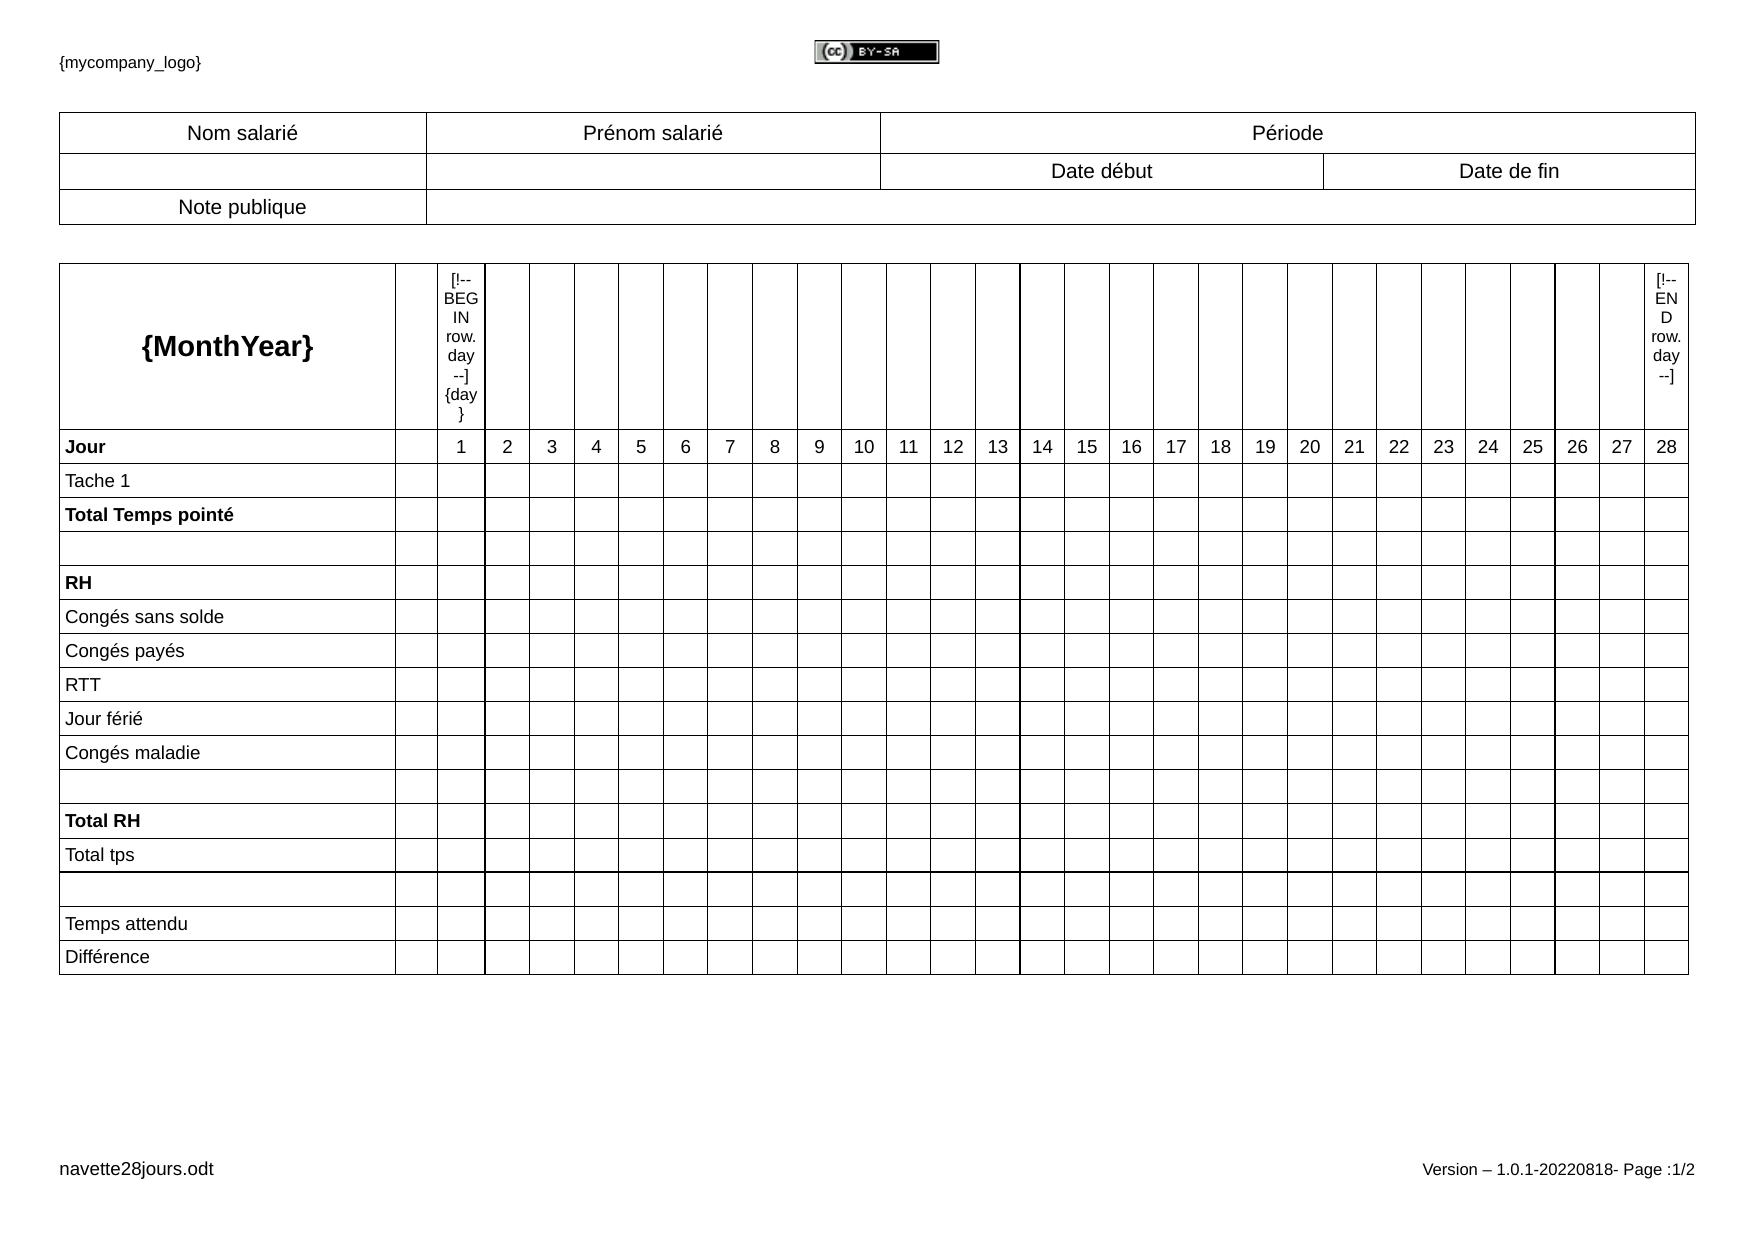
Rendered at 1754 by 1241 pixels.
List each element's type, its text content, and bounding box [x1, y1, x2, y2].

table_cell [1243, 566, 1287, 599]
table_cell [427, 190, 1695, 224]
table_cell [887, 600, 930, 633]
table_header [396, 264, 437, 429]
table_cell [60, 154, 426, 189]
table_cell [438, 532, 484, 565]
table_cell 14 [1021, 430, 1064, 463]
table_cell [1600, 600, 1644, 633]
table_cell [530, 736, 574, 769]
table_cell [1600, 532, 1644, 565]
table_cell [1466, 600, 1510, 633]
table_cell [976, 941, 1019, 974]
table_cell [1645, 873, 1688, 906]
table_cell [664, 770, 707, 803]
table_cell Total Temps pointé [60, 498, 395, 531]
table_header [1199, 264, 1242, 429]
table_cell [1288, 634, 1332, 667]
table_cell [1110, 532, 1153, 565]
table_cell [575, 532, 618, 565]
table_cell [1065, 736, 1109, 769]
table_cell Jour [60, 430, 395, 463]
table_cell [1422, 941, 1465, 974]
table_cell [664, 668, 707, 701]
table_cell [798, 873, 841, 906]
table_cell [396, 498, 437, 531]
table_cell 24 [1466, 430, 1510, 463]
table_cell [931, 770, 975, 803]
table_cell [438, 600, 484, 633]
table_cell [1556, 668, 1599, 701]
table_cell [1243, 634, 1287, 667]
table_cell [708, 464, 752, 497]
table_cell [486, 702, 529, 735]
table_cell 8 [753, 430, 797, 463]
table_cell [1288, 873, 1332, 906]
table_cell [1199, 907, 1242, 939]
table_cell [396, 907, 437, 939]
table_cell [1466, 498, 1510, 531]
table_cell [664, 498, 707, 531]
table_cell [619, 873, 663, 906]
table_header [1556, 264, 1599, 429]
table_cell [664, 702, 707, 735]
table_cell [1377, 498, 1421, 531]
table_cell [1243, 839, 1287, 871]
table_header [753, 264, 797, 429]
table_cell [1021, 804, 1064, 837]
table_cell [931, 600, 975, 633]
table_cell [1065, 907, 1109, 939]
table_cell [486, 668, 529, 701]
table_cell [1243, 873, 1287, 906]
table_cell [486, 941, 529, 974]
table_cell [619, 736, 663, 769]
table_cell [708, 498, 752, 531]
table_cell [931, 873, 975, 906]
table_cell [798, 498, 841, 531]
table_cell [753, 736, 797, 769]
table_cell [1511, 907, 1554, 939]
table_cell [1110, 600, 1153, 633]
table_cell [1556, 873, 1599, 906]
table_cell [1645, 498, 1688, 531]
table_cell [486, 804, 529, 837]
table_cell [1645, 770, 1688, 803]
table_cell [1377, 839, 1421, 871]
table_header [1065, 264, 1109, 429]
table_cell [1377, 907, 1421, 939]
table_cell [842, 873, 886, 906]
table_cell [976, 770, 1019, 803]
table_cell [396, 600, 437, 633]
table_cell 26 [1556, 430, 1599, 463]
table_cell [1154, 566, 1198, 599]
table_cell [1243, 702, 1287, 735]
table_cell [1110, 804, 1153, 837]
table_cell [1466, 873, 1510, 906]
table_cell [1600, 668, 1644, 701]
table_cell [530, 600, 574, 633]
table_cell [619, 804, 663, 837]
table_cell [1645, 634, 1688, 667]
table_cell Temps attendu [60, 907, 395, 939]
table_cell [1288, 600, 1332, 633]
table_header [1333, 264, 1376, 429]
table_header [708, 264, 752, 429]
table_cell [753, 839, 797, 871]
table_cell [575, 668, 618, 701]
table_header [1021, 264, 1064, 429]
table_cell [1288, 770, 1332, 803]
table_cell Congés maladie [60, 736, 395, 769]
table_cell 16 [1110, 430, 1153, 463]
table_cell [1422, 702, 1465, 735]
table_cell [976, 498, 1019, 531]
table_cell [1021, 668, 1064, 701]
table_cell [1199, 804, 1242, 837]
table_cell [1377, 873, 1421, 906]
table_cell [1243, 498, 1287, 531]
table_cell [1065, 668, 1109, 701]
table_cell [438, 566, 484, 599]
table_header [1377, 264, 1421, 429]
table_cell [619, 668, 663, 701]
table_cell [60, 770, 395, 803]
table_cell [1600, 634, 1644, 667]
table_cell [1199, 532, 1242, 565]
table_cell 25 [1511, 430, 1554, 463]
table_cell [1645, 464, 1688, 497]
table_cell [1021, 907, 1064, 939]
table_cell [1600, 464, 1644, 497]
table_cell [798, 702, 841, 735]
table_cell [1422, 464, 1465, 497]
table_header [575, 264, 618, 429]
table_cell [1377, 600, 1421, 633]
table_cell [664, 566, 707, 599]
table_cell [1511, 941, 1554, 974]
table_cell [530, 804, 574, 837]
table_cell [575, 941, 618, 974]
table_cell [1021, 634, 1064, 667]
table_cell [1021, 736, 1064, 769]
table_cell [1556, 532, 1599, 565]
table_cell [486, 736, 529, 769]
table_cell [1556, 702, 1599, 735]
table_cell [708, 668, 752, 701]
table_cell Congés payés [60, 634, 395, 667]
table_header {MonthYear} [60, 264, 395, 429]
table_cell [1288, 464, 1332, 497]
table_cell [1377, 668, 1421, 701]
table_cell 22 [1377, 430, 1421, 463]
table_cell [1199, 736, 1242, 769]
table_header [1466, 264, 1510, 429]
table_cell [1021, 532, 1064, 565]
table_cell [1288, 566, 1332, 599]
table_cell [798, 566, 841, 599]
table_cell [1021, 941, 1064, 974]
table_cell [1110, 566, 1153, 599]
table_header [842, 264, 886, 429]
table_cell [575, 770, 618, 803]
table_cell [976, 532, 1019, 565]
table_cell 3 [530, 430, 574, 463]
table_cell [1600, 736, 1644, 769]
table_cell [753, 804, 797, 837]
table_cell [1065, 600, 1109, 633]
table_cell [1154, 634, 1198, 667]
table_cell Jour férié [60, 702, 395, 735]
table_cell [1466, 839, 1510, 871]
table_cell [931, 566, 975, 599]
table_cell [1288, 668, 1332, 701]
table_cell [1199, 702, 1242, 735]
table_cell [1422, 498, 1465, 531]
table_cell [1110, 668, 1153, 701]
table_cell Total tps [60, 839, 395, 871]
table_cell [1377, 532, 1421, 565]
table_cell [575, 566, 618, 599]
table_cell [619, 498, 663, 531]
table_cell [1511, 566, 1554, 599]
table_cell [1021, 770, 1064, 803]
table_cell [842, 634, 886, 667]
table_cell [1556, 907, 1599, 939]
table_cell [1511, 600, 1554, 633]
table_cell [708, 907, 752, 939]
table_header Nom salarié [60, 113, 426, 153]
table_cell [1333, 464, 1376, 497]
table_cell [887, 770, 930, 803]
table_cell [1645, 532, 1688, 565]
table_cell 19 [1243, 430, 1287, 463]
table_cell [1065, 464, 1109, 497]
table_cell [1511, 634, 1554, 667]
table_cell [1110, 702, 1153, 735]
table_cell [619, 941, 663, 974]
table_cell [530, 532, 574, 565]
table_cell [575, 907, 618, 939]
table_cell [1422, 532, 1465, 565]
table_cell [798, 600, 841, 633]
table_cell [1154, 804, 1198, 837]
table_cell [396, 804, 437, 837]
table_cell [396, 634, 437, 667]
table_cell [931, 498, 975, 531]
table_cell [1333, 873, 1376, 906]
table_cell [1333, 668, 1376, 701]
table_cell [575, 839, 618, 871]
table_cell [1154, 770, 1198, 803]
table_header [!-- END row.day --] [1645, 264, 1688, 429]
table_cell [1422, 804, 1465, 837]
table_cell [438, 804, 484, 837]
table_cell [1556, 736, 1599, 769]
table_cell [1110, 736, 1153, 769]
table_cell [438, 464, 484, 497]
table_cell [1645, 736, 1688, 769]
table_cell [664, 873, 707, 906]
table_cell [798, 907, 841, 939]
table_cell [1556, 770, 1599, 803]
table_cell [1556, 498, 1599, 531]
table_cell [1154, 464, 1198, 497]
table_cell [1288, 702, 1332, 735]
table_cell [708, 736, 752, 769]
table_cell [1511, 839, 1554, 871]
table_cell [1333, 600, 1376, 633]
table_cell [1199, 464, 1242, 497]
table_cell [438, 907, 484, 939]
table_cell [1422, 736, 1465, 769]
table_cell [438, 498, 484, 531]
table_cell [887, 532, 930, 565]
table_cell [396, 941, 437, 974]
table_cell [798, 634, 841, 667]
table_cell [438, 941, 484, 974]
table_cell [1288, 907, 1332, 939]
table_cell [1110, 634, 1153, 667]
table_cell [753, 600, 797, 633]
table_cell [887, 873, 930, 906]
table_cell [486, 498, 529, 531]
table_cell [931, 941, 975, 974]
table_cell [1021, 600, 1064, 633]
table_cell [931, 804, 975, 837]
table_cell [1154, 941, 1198, 974]
table_cell [887, 736, 930, 769]
table_cell [1422, 668, 1465, 701]
table_cell [530, 941, 574, 974]
table_cell [664, 839, 707, 871]
table_cell [1422, 839, 1465, 871]
table_cell [753, 464, 797, 497]
table_cell [1154, 873, 1198, 906]
table_cell [396, 736, 437, 769]
table_cell [1645, 839, 1688, 871]
table_cell [530, 498, 574, 531]
table_cell [1065, 839, 1109, 871]
table_cell [931, 668, 975, 701]
table_cell [1466, 634, 1510, 667]
table_cell [931, 634, 975, 667]
table_cell [619, 532, 663, 565]
table_cell [1288, 498, 1332, 531]
table_cell [1243, 668, 1287, 701]
table_cell [1511, 770, 1554, 803]
table_cell 9 [798, 430, 841, 463]
table_header [530, 264, 574, 429]
table_cell Note publique [60, 190, 426, 224]
table_cell [1065, 941, 1109, 974]
table_cell [708, 600, 752, 633]
table_cell 23 [1422, 430, 1465, 463]
table_cell [1511, 532, 1554, 565]
table_cell [1021, 566, 1064, 599]
table_cell 10 [842, 430, 886, 463]
table_cell [1333, 770, 1376, 803]
table_cell [798, 736, 841, 769]
table_cell [1333, 736, 1376, 769]
table_cell [1600, 770, 1644, 803]
table_cell [1199, 873, 1242, 906]
table_header [!-- BEGIN row.day --]{day} [438, 264, 484, 429]
table_cell [619, 770, 663, 803]
table_cell 11 [887, 430, 930, 463]
table_cell [842, 498, 886, 531]
table_cell [1466, 941, 1510, 974]
table_cell [1110, 941, 1153, 974]
table_cell [575, 498, 618, 531]
table_cell [798, 804, 841, 837]
table_cell [438, 770, 484, 803]
table_cell [1243, 804, 1287, 837]
table_cell [976, 464, 1019, 497]
table_cell [1466, 702, 1510, 735]
table_cell [887, 839, 930, 871]
table_cell [396, 566, 437, 599]
table_cell [664, 600, 707, 633]
table_header [1110, 264, 1153, 429]
table_header Période [881, 113, 1695, 153]
table_cell [1422, 770, 1465, 803]
table_cell [1243, 736, 1287, 769]
table_cell [1422, 566, 1465, 599]
table_cell [976, 702, 1019, 735]
table_cell [1511, 668, 1554, 701]
table_cell [976, 668, 1019, 701]
table_cell [1110, 839, 1153, 871]
table_cell [976, 566, 1019, 599]
table_cell [708, 839, 752, 871]
table_cell Différence [60, 941, 395, 974]
table_cell [1288, 532, 1332, 565]
table_cell [798, 839, 841, 871]
table_cell [486, 600, 529, 633]
table_cell [1645, 941, 1688, 974]
table_cell [1154, 736, 1198, 769]
table_cell [1600, 498, 1644, 531]
table_cell [976, 634, 1019, 667]
table_cell [396, 873, 437, 906]
table_cell [619, 907, 663, 939]
table_cell 5 [619, 430, 663, 463]
table_cell [753, 770, 797, 803]
table_cell [1466, 736, 1510, 769]
table_cell 20 [1288, 430, 1332, 463]
table_cell [1243, 770, 1287, 803]
table_cell [842, 566, 886, 599]
table_cell [842, 532, 886, 565]
picture [814, 40, 940, 64]
table_cell [1511, 736, 1554, 769]
table_cell [575, 804, 618, 837]
table_cell [1645, 907, 1688, 939]
table_cell [1422, 907, 1465, 939]
table_cell [486, 532, 529, 565]
table_cell [1600, 804, 1644, 837]
table_cell [1600, 941, 1644, 974]
table_cell [619, 566, 663, 599]
table_cell [1645, 702, 1688, 735]
table_cell [1600, 873, 1644, 906]
table_cell [1556, 634, 1599, 667]
table_cell [438, 702, 484, 735]
table_cell [1422, 600, 1465, 633]
table_cell [753, 873, 797, 906]
table_cell [842, 907, 886, 939]
table_cell [1556, 464, 1599, 497]
table_cell 12 [931, 430, 975, 463]
table_cell [619, 634, 663, 667]
table_cell [708, 873, 752, 906]
table_cell [887, 804, 930, 837]
table_cell [1645, 668, 1688, 701]
table_header [619, 264, 663, 429]
table_cell [1333, 702, 1376, 735]
table_cell [1377, 634, 1421, 667]
table_cell [1511, 804, 1554, 837]
table_cell [842, 600, 886, 633]
table_cell [1645, 566, 1688, 599]
table_cell [1466, 566, 1510, 599]
table_cell [798, 532, 841, 565]
table_cell [438, 634, 484, 667]
table_cell [887, 464, 930, 497]
table_cell [1154, 907, 1198, 939]
table_cell [1199, 839, 1242, 871]
table_cell [1021, 464, 1064, 497]
table_cell [1243, 941, 1287, 974]
table_cell [1600, 907, 1644, 939]
table_cell [1199, 566, 1242, 599]
table_cell [1556, 566, 1599, 599]
table_cell [575, 736, 618, 769]
table_cell [1556, 941, 1599, 974]
table_cell [708, 702, 752, 735]
table_cell [798, 668, 841, 701]
table_cell [1021, 498, 1064, 531]
table_cell [1065, 498, 1109, 531]
table_cell [798, 770, 841, 803]
table_cell [575, 873, 618, 906]
table_cell [708, 770, 752, 803]
table_cell [1243, 600, 1287, 633]
table_cell [842, 736, 886, 769]
table_cell [1243, 532, 1287, 565]
table_cell [1288, 839, 1332, 871]
table_cell 6 [664, 430, 707, 463]
table_cell [842, 839, 886, 871]
table_cell [1154, 532, 1198, 565]
table_cell [664, 804, 707, 837]
table_cell [931, 736, 975, 769]
table_cell [60, 532, 395, 565]
table_cell [619, 839, 663, 871]
table_cell [530, 702, 574, 735]
table_cell [1199, 498, 1242, 531]
table_cell [396, 839, 437, 871]
table_cell [396, 702, 437, 735]
table_cell 18 [1199, 430, 1242, 463]
table_cell [530, 464, 574, 497]
table_cell [1199, 668, 1242, 701]
table_cell [1021, 839, 1064, 871]
table_cell [842, 668, 886, 701]
table_cell [1333, 532, 1376, 565]
table_cell [1466, 532, 1510, 565]
table_cell RH [60, 566, 395, 599]
table_cell [1466, 668, 1510, 701]
table_cell [931, 839, 975, 871]
table_cell [1065, 702, 1109, 735]
table_cell [887, 498, 930, 531]
table_cell [931, 464, 975, 497]
table_cell [976, 600, 1019, 633]
table_cell [1021, 702, 1064, 735]
table_header [1600, 264, 1644, 429]
table_cell [438, 736, 484, 769]
table_cell [575, 464, 618, 497]
table_cell [1556, 600, 1599, 633]
table_cell [1377, 702, 1421, 735]
table_header [1422, 264, 1465, 429]
table_cell [1466, 770, 1510, 803]
table_cell [1511, 498, 1554, 531]
table_header [1288, 264, 1332, 429]
table_cell [530, 907, 574, 939]
table_cell [1377, 736, 1421, 769]
table_cell [931, 702, 975, 735]
table_cell [1065, 566, 1109, 599]
table_cell [1154, 498, 1198, 531]
table_cell [1645, 804, 1688, 837]
table_cell [1511, 464, 1554, 497]
table_cell [438, 668, 484, 701]
table_cell 2 [486, 430, 529, 463]
table_cell [798, 941, 841, 974]
table_cell [530, 566, 574, 599]
table_cell [1110, 464, 1153, 497]
table_cell [664, 532, 707, 565]
table_cell [486, 839, 529, 871]
table_cell [530, 668, 574, 701]
table_cell [664, 736, 707, 769]
table_cell [575, 600, 618, 633]
table_cell [530, 770, 574, 803]
table_cell [1556, 839, 1599, 871]
table_cell [798, 464, 841, 497]
table_cell 15 [1065, 430, 1109, 463]
table_cell [438, 873, 484, 906]
table_cell [842, 702, 886, 735]
table_cell [664, 464, 707, 497]
table_header [486, 264, 529, 429]
table_cell [619, 600, 663, 633]
table_cell [1154, 668, 1198, 701]
table_cell [486, 907, 529, 939]
table_cell [708, 532, 752, 565]
table_cell [1377, 770, 1421, 803]
table_cell 7 [708, 430, 752, 463]
table_cell [486, 634, 529, 667]
table_cell [1333, 498, 1376, 531]
table_cell [486, 770, 529, 803]
table_cell [1333, 566, 1376, 599]
table_cell [1199, 634, 1242, 667]
table_cell [976, 839, 1019, 871]
table_cell [1333, 907, 1376, 939]
table_cell Date début [881, 154, 1323, 189]
table_header [976, 264, 1019, 429]
table_cell [753, 668, 797, 701]
table_cell [1243, 464, 1287, 497]
table_cell [1288, 804, 1332, 837]
table_cell [887, 907, 930, 939]
table_cell [1110, 907, 1153, 939]
table_cell [1466, 907, 1510, 939]
table_cell [753, 907, 797, 939]
table_cell [1333, 634, 1376, 667]
table_cell [664, 907, 707, 939]
table_cell [1110, 873, 1153, 906]
table_cell [1511, 702, 1554, 735]
table_cell [1288, 941, 1332, 974]
table_cell [1333, 941, 1376, 974]
table_cell [842, 941, 886, 974]
table_cell [842, 804, 886, 837]
table_cell [887, 702, 930, 735]
table_cell [753, 702, 797, 735]
table_cell [1065, 804, 1109, 837]
table_cell [575, 702, 618, 735]
table_cell [887, 941, 930, 974]
table_header [1154, 264, 1198, 429]
table_cell [1466, 804, 1510, 837]
table_cell Congés sans solde [60, 600, 395, 633]
table_cell [887, 634, 930, 667]
table_cell [438, 839, 484, 871]
table_cell [708, 634, 752, 667]
table_cell [1199, 600, 1242, 633]
table_cell [753, 566, 797, 599]
table_cell [1556, 804, 1599, 837]
table_cell [486, 464, 529, 497]
table_cell [1110, 498, 1153, 531]
table_cell 13 [976, 430, 1019, 463]
table_cell [708, 566, 752, 599]
table_cell Date de fin [1324, 154, 1695, 189]
table_cell 17 [1154, 430, 1198, 463]
table_cell [1466, 464, 1510, 497]
table_cell [1422, 634, 1465, 667]
table_cell 4 [575, 430, 618, 463]
table_cell [664, 941, 707, 974]
table_cell [1021, 873, 1064, 906]
table_cell [1243, 907, 1287, 939]
table_cell 27 [1600, 430, 1644, 463]
table_cell [1377, 941, 1421, 974]
table_cell [396, 430, 437, 463]
table_cell [530, 839, 574, 871]
table_cell [708, 941, 752, 974]
table_cell [1199, 941, 1242, 974]
table_cell [60, 873, 395, 906]
table_cell [976, 804, 1019, 837]
table_cell [887, 668, 930, 701]
table_cell [842, 770, 886, 803]
table_cell [1645, 600, 1688, 633]
table_cell [396, 770, 437, 803]
table_header [1243, 264, 1287, 429]
table_cell Total RH [60, 804, 395, 837]
table_header [1511, 264, 1554, 429]
table_cell [753, 634, 797, 667]
table_cell [575, 634, 618, 667]
table_cell 21 [1333, 430, 1376, 463]
table_cell [1600, 702, 1644, 735]
table_cell [887, 566, 930, 599]
table_cell [1154, 839, 1198, 871]
table_cell [931, 532, 975, 565]
table_cell [1600, 839, 1644, 871]
table_cell [1065, 532, 1109, 565]
table_cell Tache 1 [60, 464, 395, 497]
table_cell [976, 736, 1019, 769]
table_cell [664, 634, 707, 667]
table_cell [1422, 873, 1465, 906]
table_cell [976, 873, 1019, 906]
table_header Prénom salarié [427, 113, 880, 153]
table_cell [619, 464, 663, 497]
table_cell [931, 907, 975, 939]
table_cell [396, 668, 437, 701]
table_cell 1 [438, 430, 484, 463]
table_cell 28 [1645, 430, 1688, 463]
table_cell [1377, 464, 1421, 497]
table_cell [1154, 702, 1198, 735]
table_cell [1199, 770, 1242, 803]
table_cell [753, 941, 797, 974]
table_cell [486, 873, 529, 906]
table_cell [976, 907, 1019, 939]
table_cell [1333, 804, 1376, 837]
table_cell RTT [60, 668, 395, 701]
table_cell [1511, 873, 1554, 906]
table_cell [1333, 839, 1376, 871]
table_cell [1065, 634, 1109, 667]
table_cell [396, 464, 437, 497]
table_cell [530, 634, 574, 667]
table_cell [753, 498, 797, 531]
table_cell [1377, 804, 1421, 837]
table_header [887, 264, 930, 429]
table_cell [1288, 736, 1332, 769]
table_cell [1065, 873, 1109, 906]
table_cell [396, 532, 437, 565]
table_cell [1600, 566, 1644, 599]
table_cell [486, 566, 529, 599]
table_cell [427, 154, 880, 189]
table_cell [708, 804, 752, 837]
table_cell [1110, 770, 1153, 803]
table_cell [619, 702, 663, 735]
table_cell [1154, 600, 1198, 633]
table_cell [1377, 566, 1421, 599]
table_header [664, 264, 707, 429]
table_header [931, 264, 975, 429]
table_cell [753, 532, 797, 565]
table_header [798, 264, 841, 429]
table_cell [842, 464, 886, 497]
table_cell [1065, 770, 1109, 803]
table_cell [530, 873, 574, 906]
